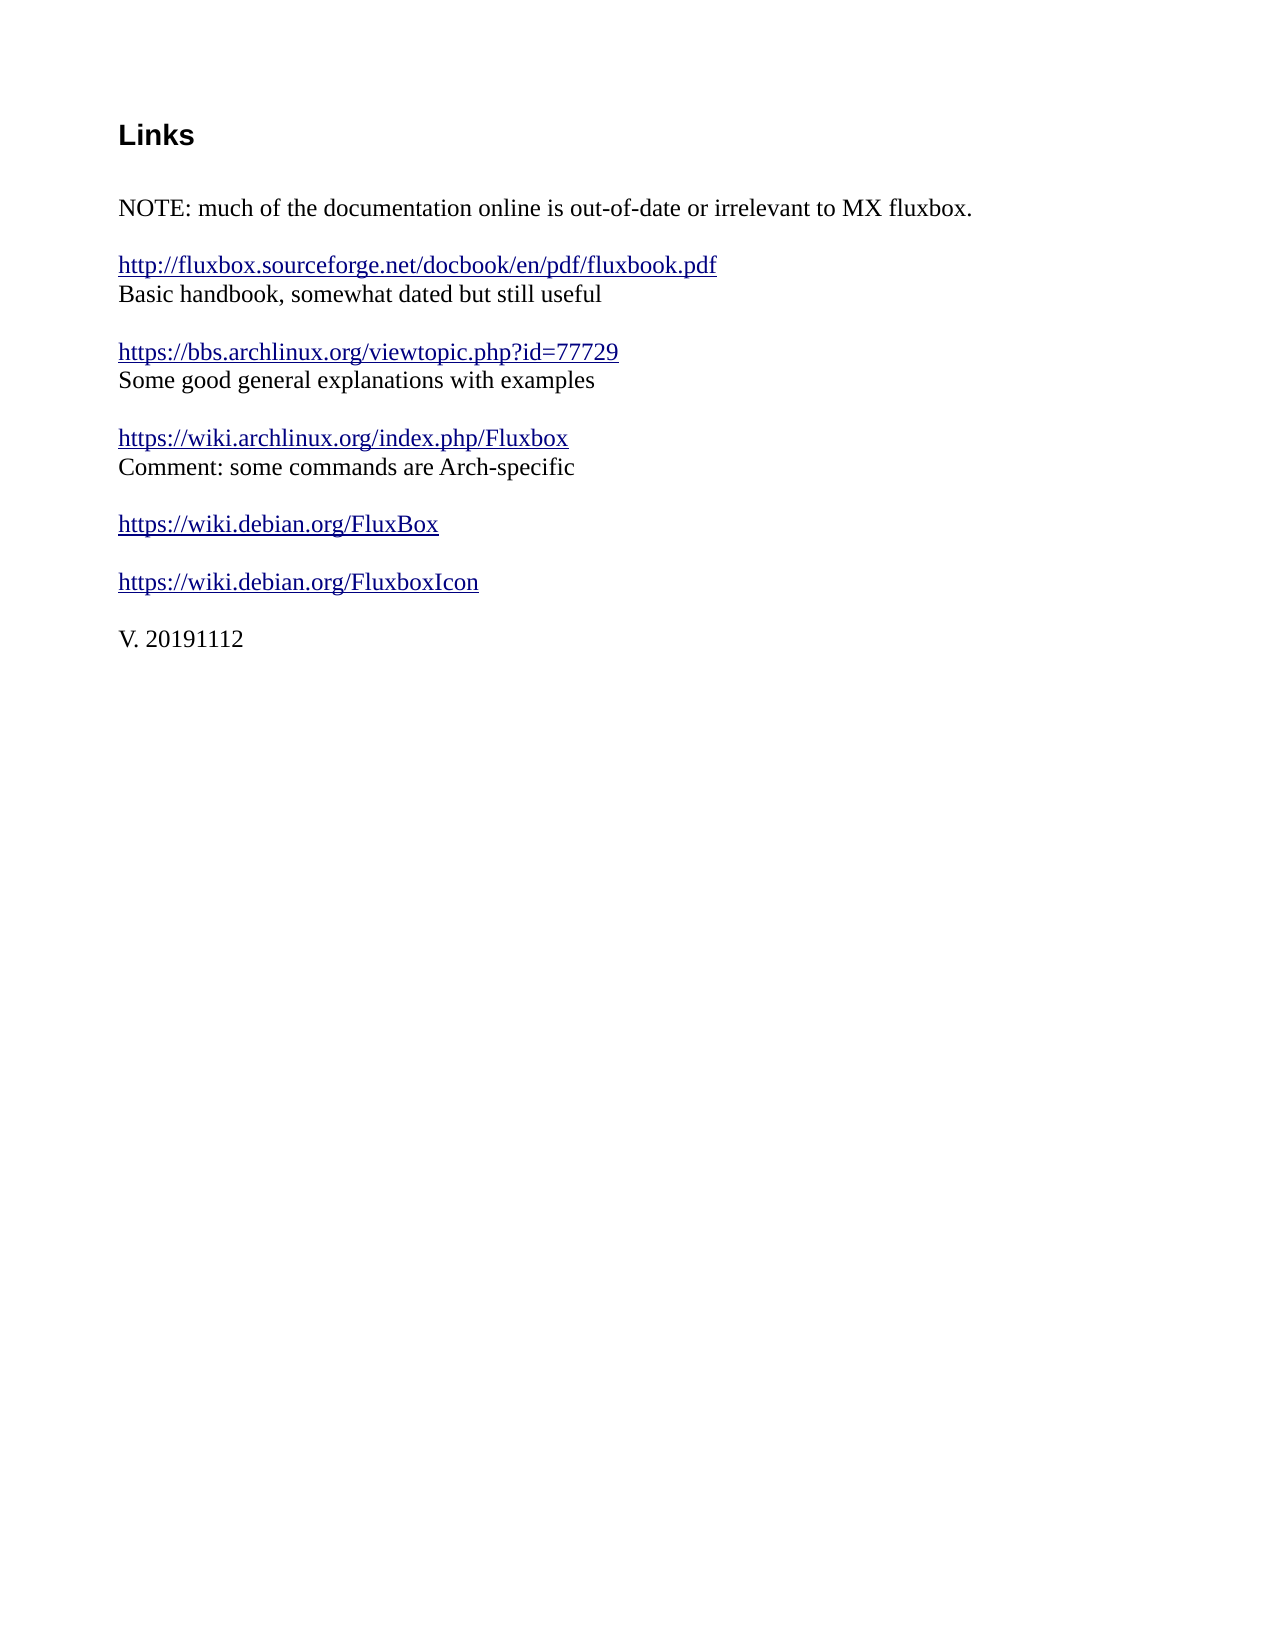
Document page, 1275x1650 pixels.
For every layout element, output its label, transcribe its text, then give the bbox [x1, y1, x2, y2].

subtitle Links [118, 118, 1157, 152]
text Some good general explanations with examples [118, 366, 1157, 394]
text Comment: some commands are Arch-specific [118, 452, 1157, 481]
text https://bbs.archlinux.org/viewtopic.php?id=77729 [118, 337, 1157, 366]
text https://wiki.archlinux.org/index.php/Fluxbox [118, 423, 1157, 452]
text V. 20191112 [118, 624, 1157, 653]
text https://wiki.debian.org/FluxBox [118, 509, 1157, 538]
text NOTE: much of the documentation online is out-of-date or irrelevant to MX fluxbox. [118, 193, 1157, 222]
text Basic handbook, somewhat dated but still useful [118, 279, 1157, 308]
text http://fluxbox.sourceforge.net/docbook/en/pdf/fluxbook.pdf [118, 251, 1157, 279]
text https://wiki.debian.org/FluxboxIcon [118, 567, 1157, 596]
